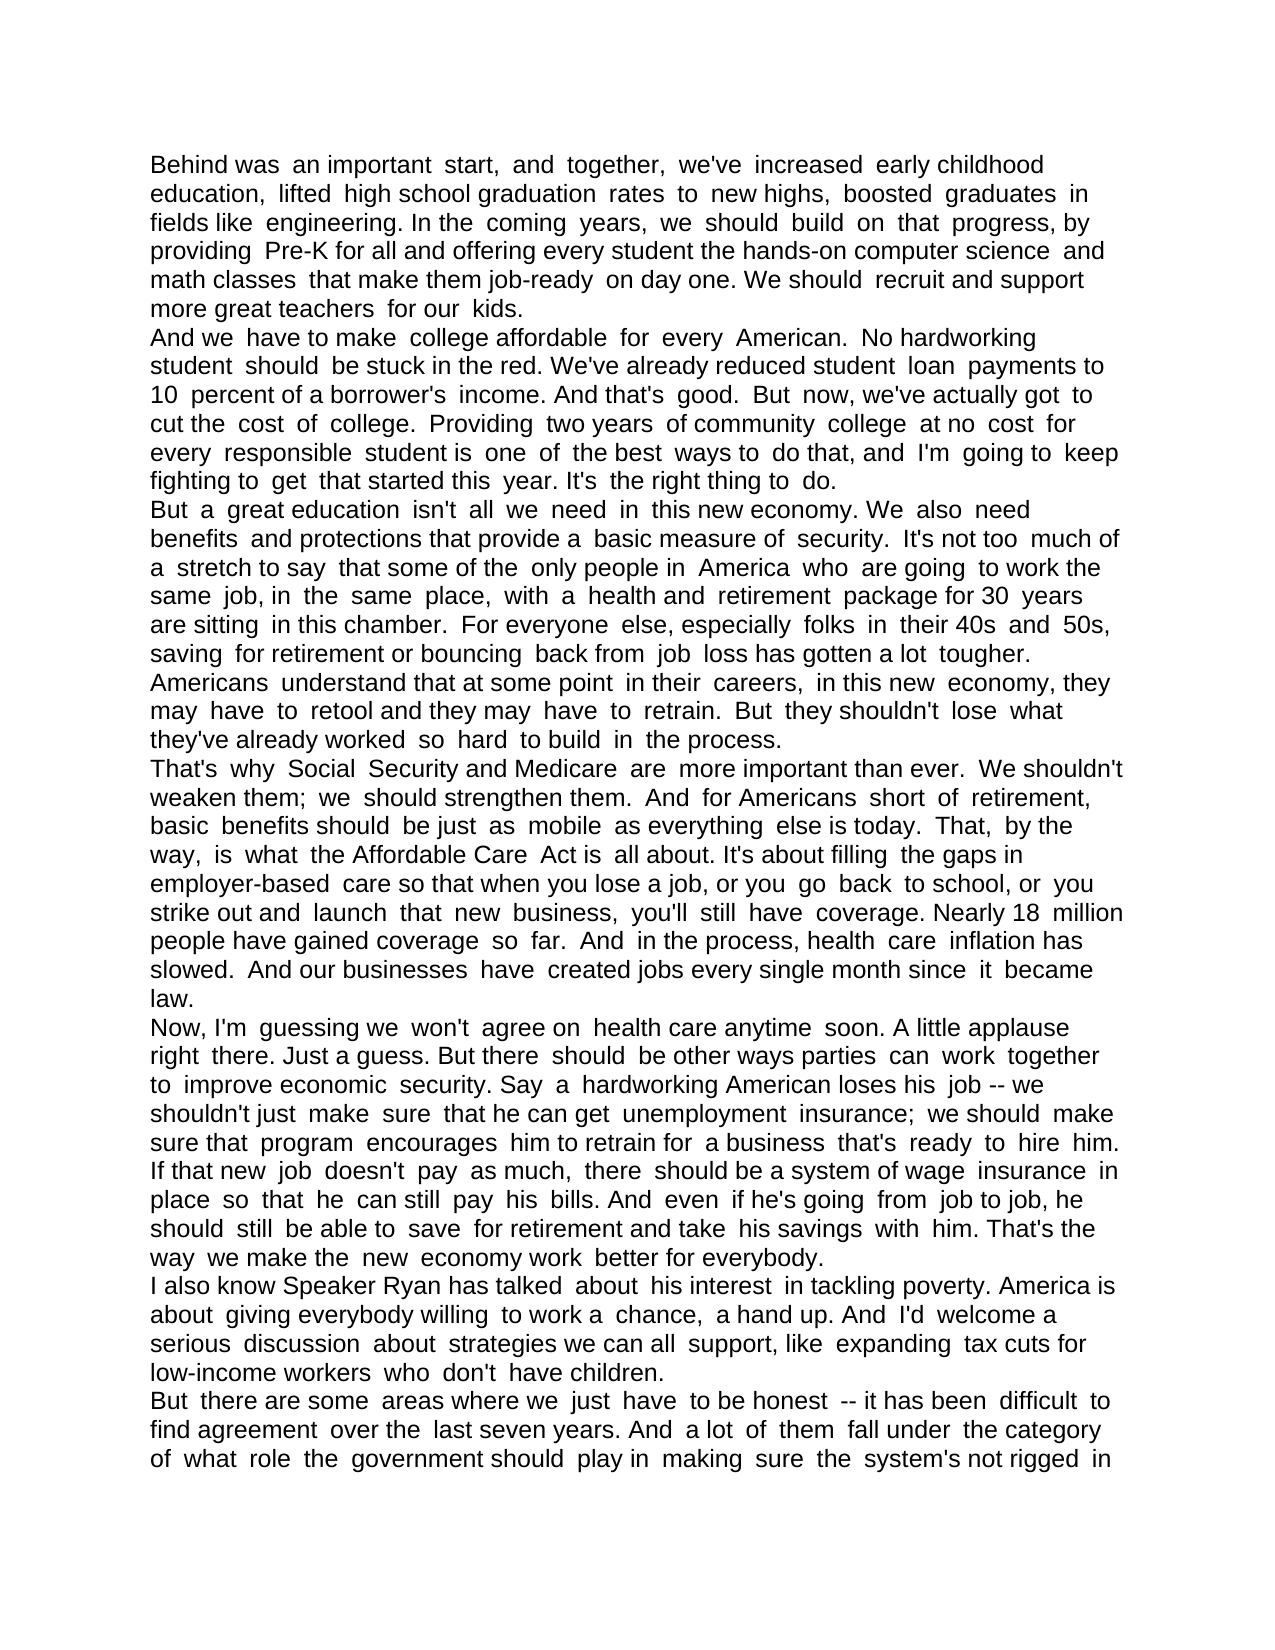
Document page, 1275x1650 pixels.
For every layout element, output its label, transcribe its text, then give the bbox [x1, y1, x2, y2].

text But a great education isn't all we need in this new economy. We also need benefits and protections that provide a basic measure of security. It's not too much of a stretch to say that some of the only people in America who are going to work the same job, in the same place, with a health and retirement package for 30 years are sitting in this chamber. For everyone else, especially folks in their 40s and 50s, saving for retirement or bouncing back from job loss has gotten a lot tougher. Americans understand that at some point in their careers, in this new economy, they may have to retool and they may have to retrain. But they shouldn't lose what they've already worked so hard to build in the process. [150, 495, 1125, 754]
text Behind was an important start, and together, we've increased early childhood education, lifted high school graduation rates to new highs, boosted graduates in fields like engineering. In the coming years, we should build on that progress, by providing Pre-K for all and offering every student the hands-on computer science and math classes that make them job-ready on day one. We should recruit and support more great teachers for our kids. [150, 150, 1125, 322]
text And we have to make college affordable for every American. No hardworking student should be stuck in the red. We've already reduced student loan payments to 10 percent of a borrower's income. And that's good. But now, we've actually got to cut the cost of college. Providing two years of community college at no cost for every responsible student is one of the best ways to do that, and I'm going to keep fighting to get that started this year. It's the right thing to do. [150, 322, 1125, 495]
text But there are some areas where we just have to be honest -- it has been difficult to find agreement over the last seven years. And a lot of them fall under the category of what role the government should play in making sure the system's not rigged in [150, 1386, 1125, 1472]
text Now, I'm guessing we won't agree on health care anytime soon. A little applause right there. Just a guess. But there should be other ways parties can work together to improve economic security. Say a hardworking American loses his job -- we shouldn't just make sure that he can get unemployment insurance; we should make sure that program encourages him to retrain for a business that's ready to hire him. If that new job doesn't pay as much, there should be a system of wage insurance in place so that he can still pay his bills. And even if he's going from job to job, he should still be able to save for retirement and take his savings with him. That's the way we make the new economy work better for everybody. [150, 1012, 1125, 1271]
text That's why Social Security and Medicare are more important than ever. We shouldn't weaken them; we should strengthen them. And for Americans short of retirement, basic benefits should be just as mobile as everything else is today. That, by the way, is what the Affordable Care Act is all about. It's about filling the gaps in employer-based care so that when you lose a job, or you go back to school, or you strike out and launch that new business, you'll still have coverage. Nearly 18 million people have gained coverage so far. And in the process, health care inflation has slowed. And our businesses have created jobs every single month since it became law. [150, 754, 1125, 1012]
text I also know Speaker Ryan has talked about his interest in tackling poverty. America is about giving everybody willing to work a chance, a hand up. And I'd welcome a serious discussion about strategies we can all support, like expanding tax cuts for low-income workers who don't have children. [150, 1271, 1125, 1386]
